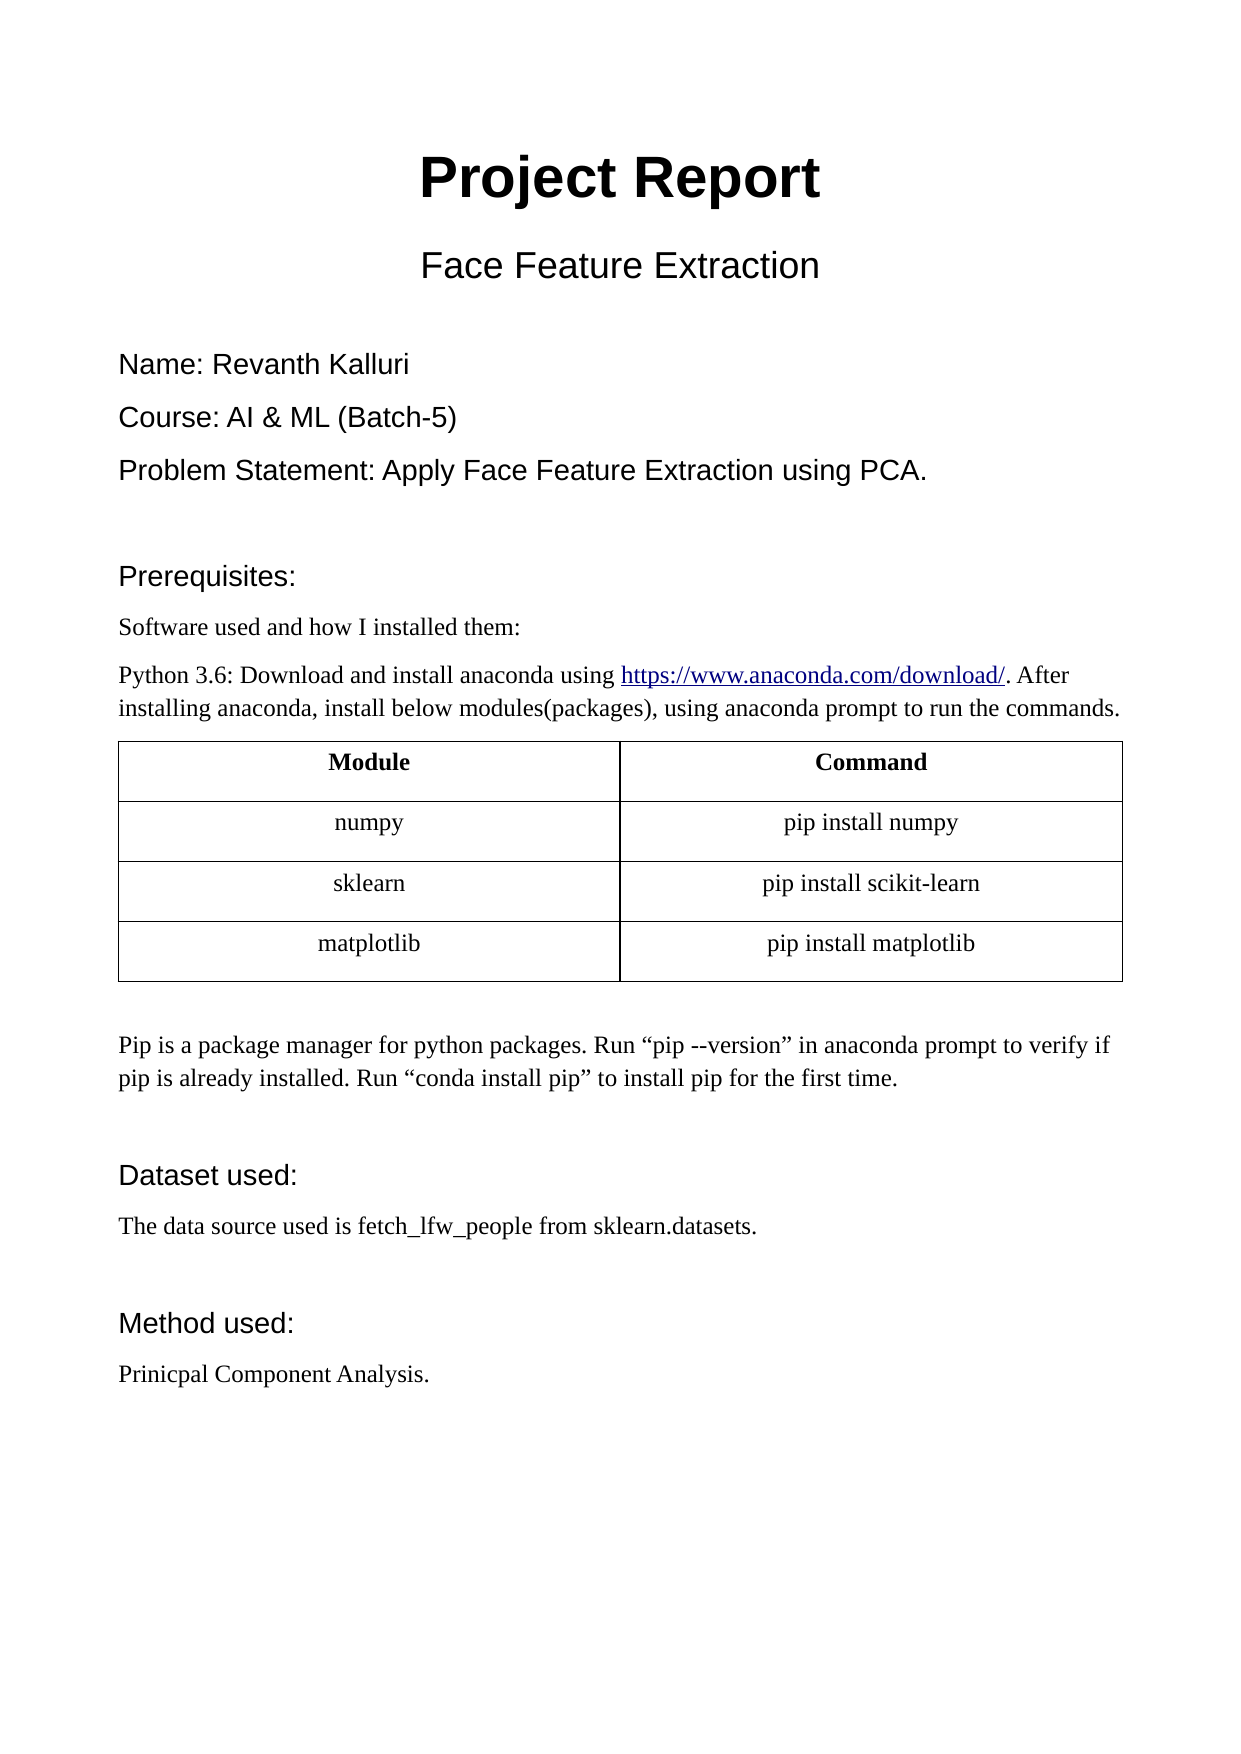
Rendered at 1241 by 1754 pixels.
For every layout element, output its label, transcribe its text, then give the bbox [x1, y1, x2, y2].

text Problem Statement: Apply Face Feature Extraction using PCA. [118, 453, 1122, 487]
table_header Command [621, 742, 1122, 801]
text Method used: [118, 1306, 1122, 1340]
table_cell pip install scikit-learn [621, 862, 1122, 921]
text The data source used is fetch_lfw_people from sklearn.datasets. [118, 1211, 1122, 1240]
text Prerequisites: [118, 559, 1122, 593]
text Software used and how I installed them: [118, 612, 1122, 641]
text Pip is a package manager for python packages. Run “pip --version” in anaconda prompt to verify if pip is already installed. Run “conda install pip” to install pip for the first time. [118, 1030, 1122, 1091]
table_cell pip install numpy [621, 802, 1122, 861]
table_cell pip install matplotlib [621, 922, 1122, 981]
table_header Module [119, 742, 619, 801]
text Prinicpal Component Analysis. [118, 1359, 1122, 1388]
title Project Report [118, 143, 1122, 210]
table_cell numpy [119, 802, 619, 861]
text Python 3.6: Download and install anaconda using https://www.anaconda.com/download/. After installing anaconda, install below modules(packages), using anaconda prompt to run the commands. [118, 660, 1122, 722]
subtitle Face Feature Extraction [118, 243, 1122, 287]
text Course: AI & ML (Batch-5) [118, 400, 1122, 433]
text Name: Revanth Kalluri [118, 347, 1122, 380]
table_cell sklearn [119, 862, 619, 921]
table_cell matplotlib [119, 922, 619, 981]
text Dataset used: [118, 1158, 1122, 1191]
